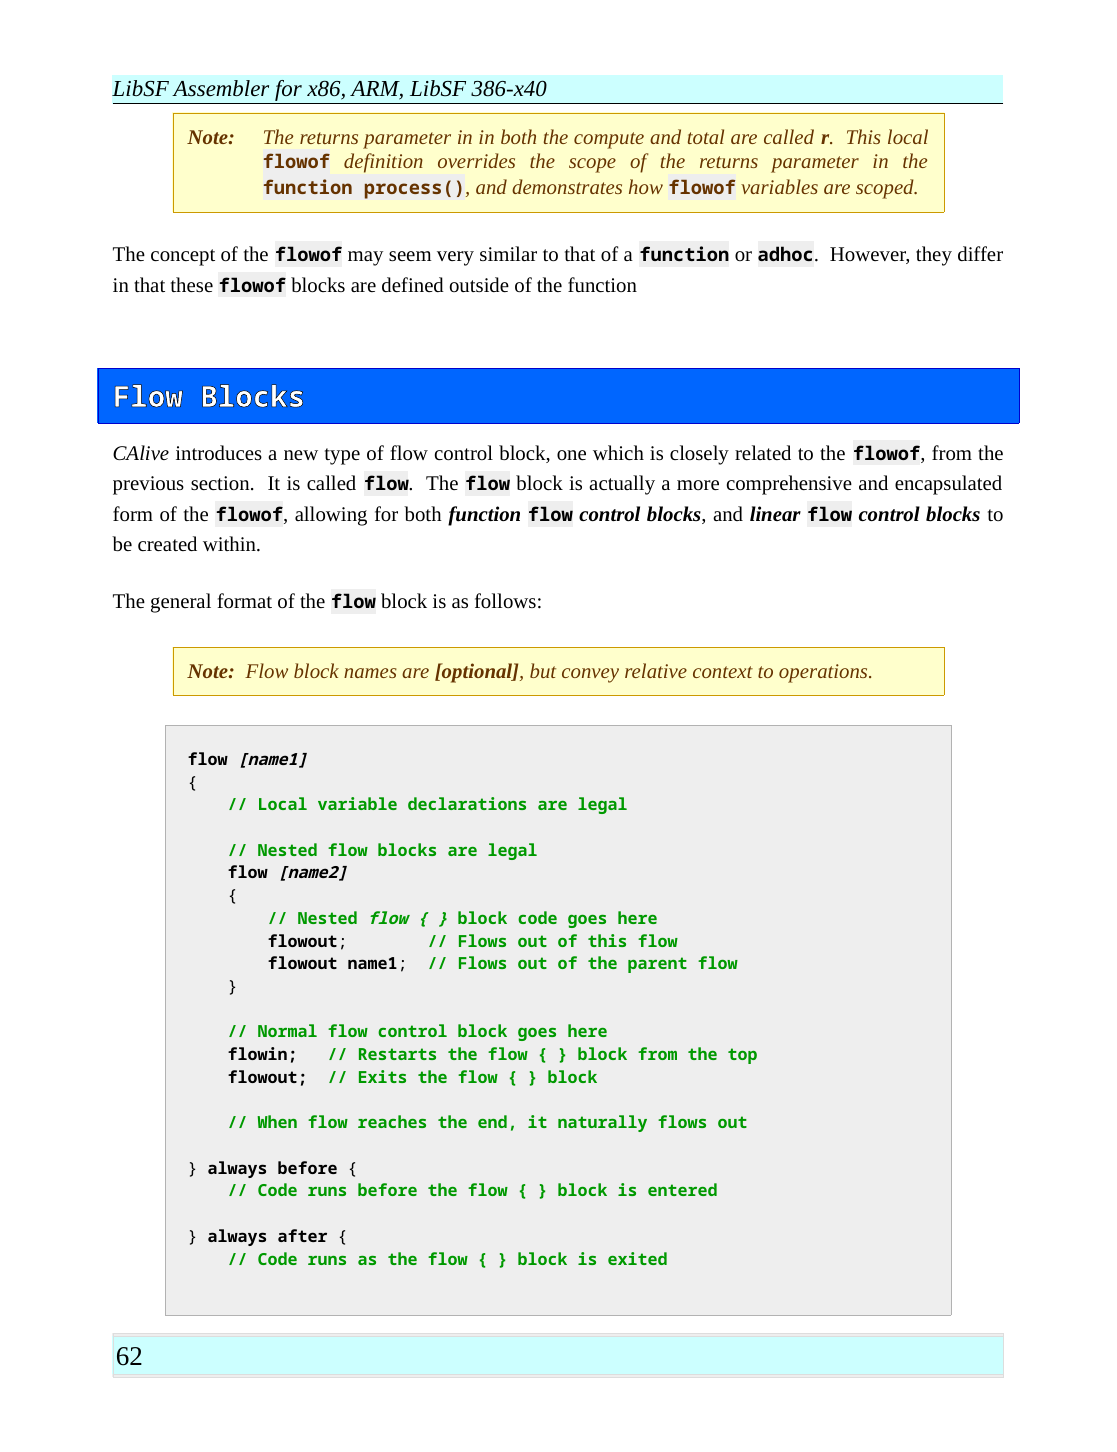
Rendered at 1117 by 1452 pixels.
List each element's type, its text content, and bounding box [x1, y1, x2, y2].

text CAlive introduces a new type of flow control block, one which is closely related to the flowof, from the previous section. It is called flow. The flow block is actually a more comprehensive and encapsulated form of the flowof, allowing for both function flow control blocks, and linear flow control blocks to be created within. [112, 440, 1003, 556]
subtitle Flow Blocks [99, 369, 1019, 423]
text flow [name1] { // Local variable declarations are legal // Nested flow blocks are legal flow [name2] { // Nested flow { } block code goes here flowout; // Flows out of this flow flowout name1; // Flows out of the parent flow } // Normal flow control block goes here flowin; // Restarts the flow { } block from the top flowout; // Exits the flow { } block // When flow reaches the end, it naturally flows out } always before { // Code runs before the flow { } block is entered } always after { // Code runs as the flow { } block is exited [166, 726, 951, 1315]
text The general format of the flow block is as follows: [112, 588, 1003, 614]
text The concept of the flowof may seem very similar to that of a function or adhoc. However, they differ in that these flowof blocks are defined outside of the function [112, 241, 1003, 297]
text Note: Flow block names are [optional], but convey relative context to operations. [174, 648, 944, 695]
text Note: The returns parameter in in both the compute and total are called r. This local flowof definition overrides the scope of the returns parameter in the function process(), and demonstrates how flowof variables are scoped. [174, 114, 944, 212]
